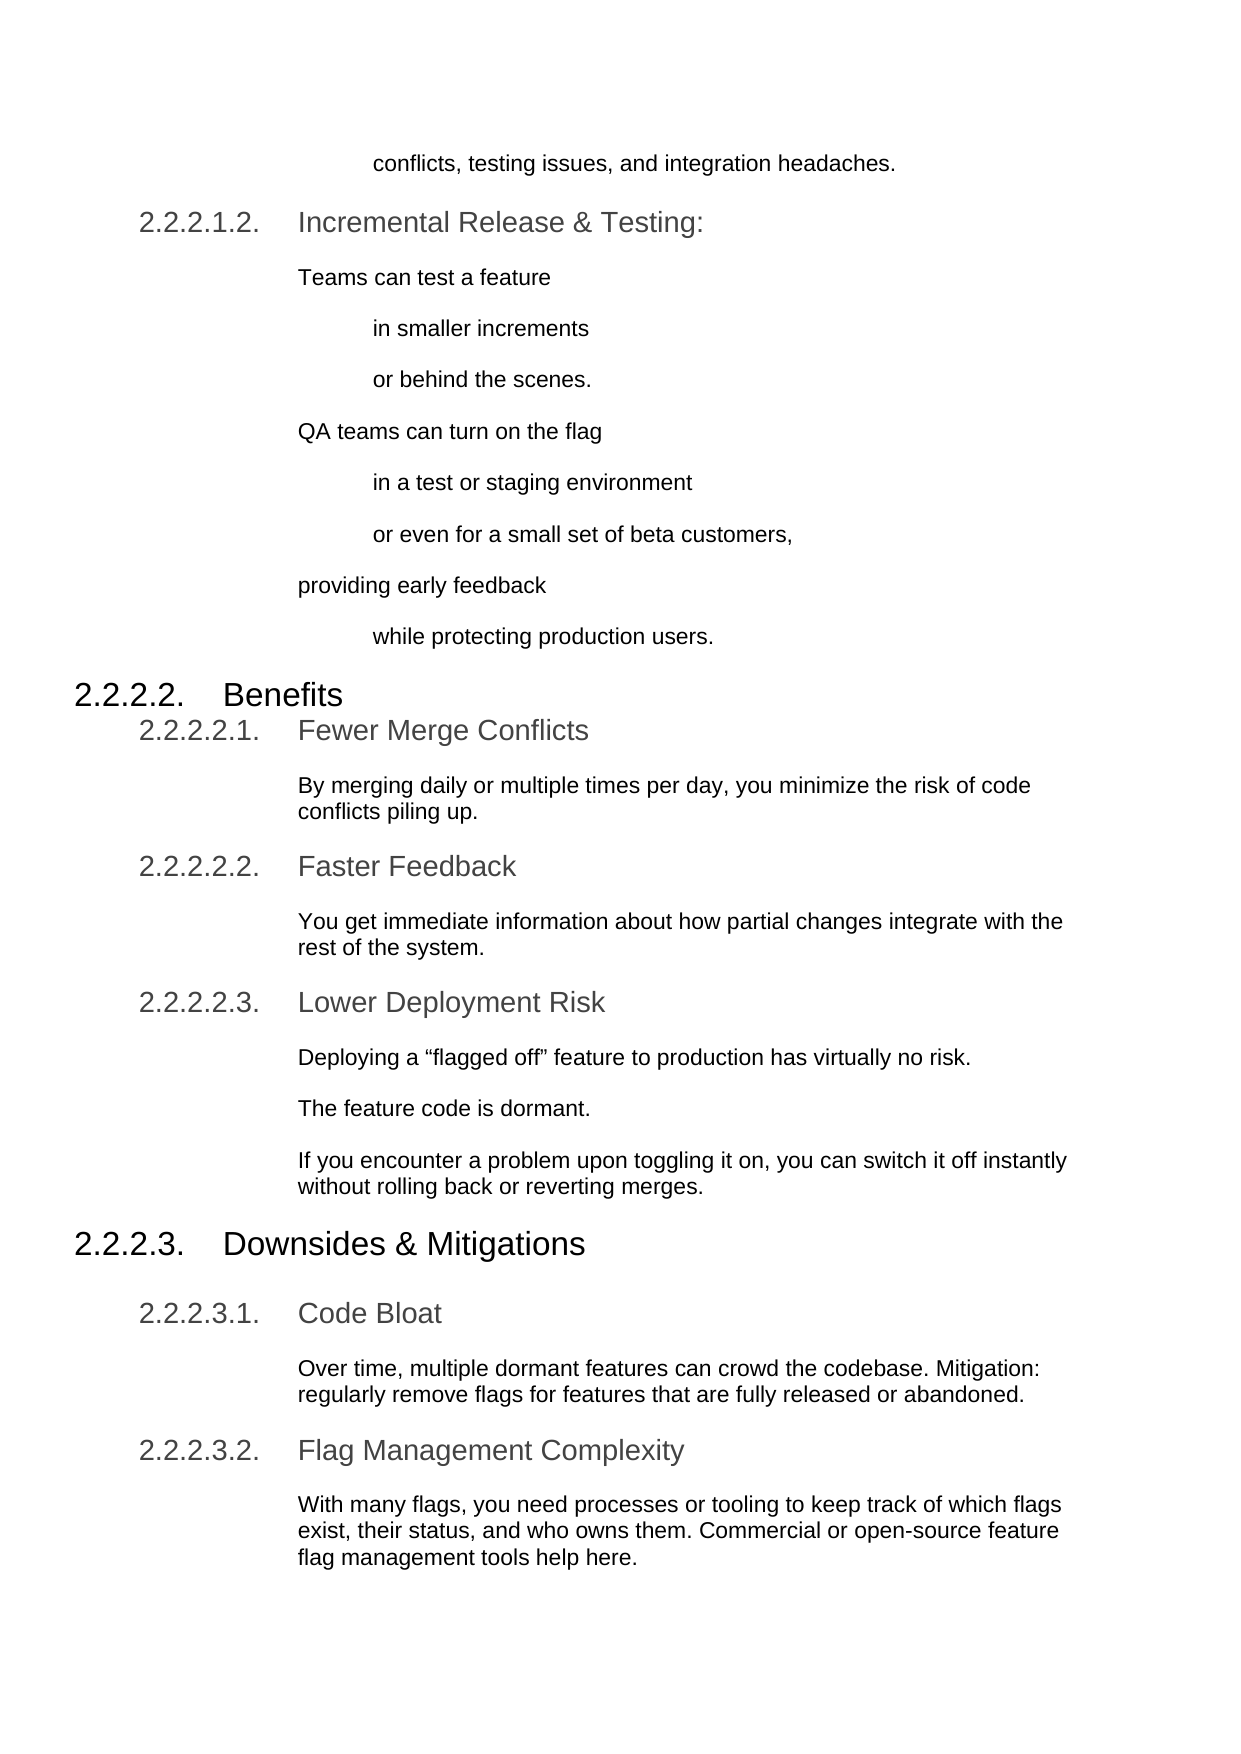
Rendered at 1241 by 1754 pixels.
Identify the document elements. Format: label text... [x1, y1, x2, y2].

subtitle Faster Feedback [260, 849, 1090, 883]
subtitle Incremental Release & Testing: [260, 205, 1090, 239]
text Over time, multiple dormant features can crowd the codebase. Mitigation: regularly remove flags for features that are fully released or abandoned. [298, 1355, 1090, 1407]
text QA teams can turn on the flag [298, 418, 1090, 444]
subtitle Flag Management Complexity [260, 1432, 1090, 1466]
text or even for a small set of beta customers, [298, 521, 1090, 547]
text in a test or staging environment [298, 469, 1090, 496]
text If you encounter a problem upon toggling it on, you can switch it off instantly without rolling back or reverting merges. [298, 1147, 1090, 1199]
subtitle Code Bloat [260, 1296, 1090, 1330]
text in smaller increments [298, 315, 1090, 341]
subtitle Lower Deployment Risk [260, 986, 1090, 1019]
text conflicts, testing issues, and integration headaches. [298, 150, 1090, 176]
text The feature code is dormant. [298, 1095, 1090, 1122]
subtitle Downsides & Mitigations [185, 1224, 1090, 1263]
text while protecting production users. [373, 623, 1090, 649]
text Teams can test a feature [298, 264, 1090, 290]
text You get immediate information about how partial changes integrate with the rest of the system. [298, 908, 1090, 961]
text or behind the scenes. [298, 366, 1090, 393]
subtitle Fewer Merge Conflicts [260, 713, 1090, 747]
text With many flags, you need processes or tooling to keep track of which flags exist, their status, and who owns them. Commercial or open-source feature flag management tools help here. [298, 1491, 1090, 1570]
text Deploying a “flagged off” feature to production has virtually no risk. [298, 1044, 1090, 1070]
subtitle Benefits [185, 674, 1090, 713]
text By merging daily or multiple times per day, you minimize the risk of code conflicts piling up. [298, 772, 1090, 824]
text providing early feedback [298, 572, 1090, 598]
